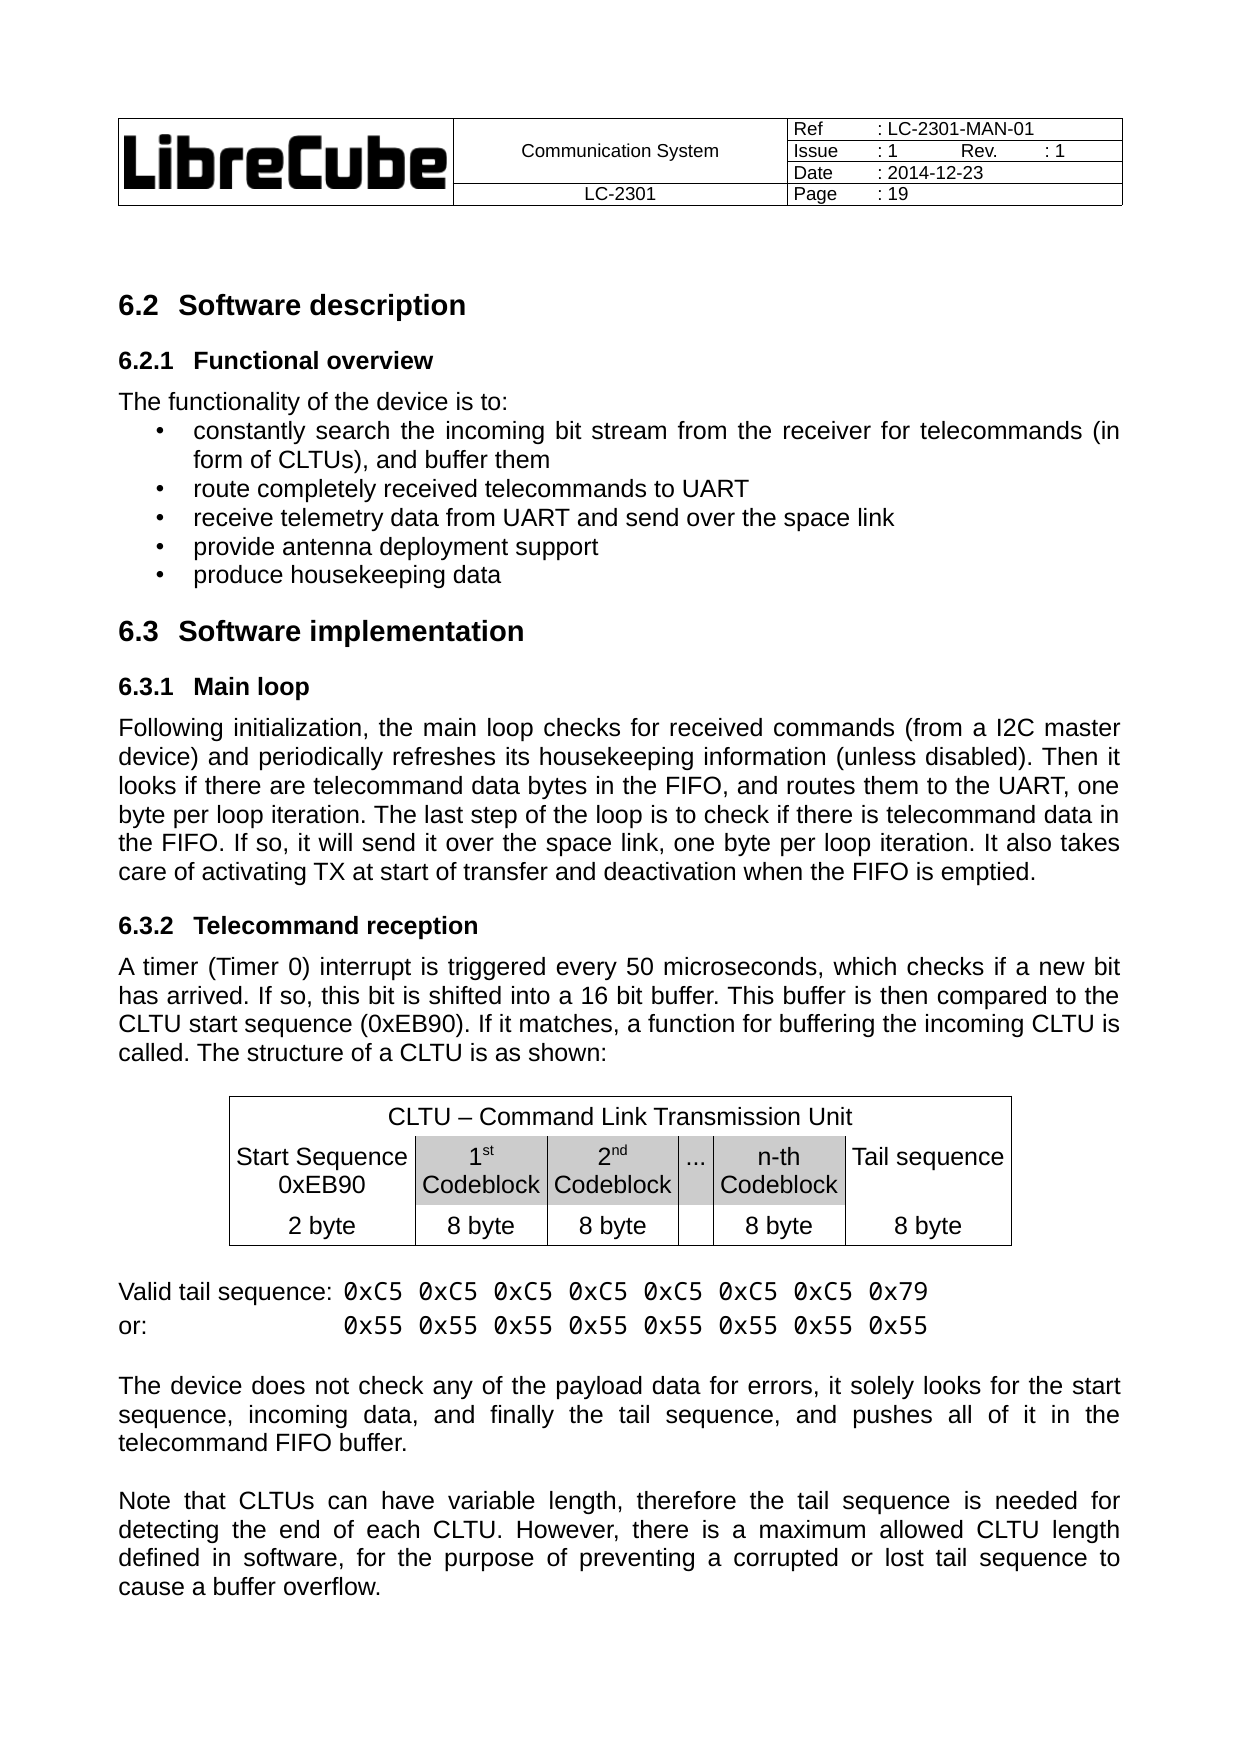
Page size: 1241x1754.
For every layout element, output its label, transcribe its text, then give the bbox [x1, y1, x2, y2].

text The device does not check any of the payload data for errors, it solely looks for the start sequence, incoming data, and finally the tail sequence, and pushes all of it in the telecommand FIFO buffer. [118, 1371, 1122, 1457]
text Valid tail sequence: 0xC5 0xC5 0xC5 0xC5 0xC5 0xC5 0xC5 0x79 [118, 1274, 1122, 1308]
subtitle Software implementation [118, 614, 1122, 647]
subtitle Software description [118, 288, 1122, 321]
text The functionality of the device is to: [118, 387, 1122, 416]
picture [124, 134, 447, 189]
table_cell 8 byte [548, 1205, 678, 1245]
subtitle Telecommand reception [118, 911, 1122, 939]
text A timer (Timer 0) interrupt is triggered every 50 microseconds, which checks if a new bit has arrived. If so, this bit is shifted into a 16 bit buffer. This buffer is then compared to the CLTU start sequence (0xEB90). If it matches, a function for buffering the incoming CLTU is called. The structure of a CLTU is as shown: [118, 952, 1122, 1067]
table_cell 8 byte [714, 1205, 845, 1245]
text Note that CLTUs can have variable length, therefore the tail sequence is needed for detecting the end of each CLTU. However, there is a maximum allowed CLTU length defined in software, for the purpose of preventing a corrupted or lost tail sequence to cause a buffer overflow. [118, 1486, 1122, 1601]
list produce housekeeping data [156, 560, 1122, 589]
table_cell Start Sequence 0xEB90 [230, 1136, 415, 1205]
table_cell Tail sequence [846, 1136, 1011, 1205]
text Following initialization, the main loop checks for received commands (from a I2C master device) and periodically refreshes its housekeeping information (unless disabled). Then it looks if there are telecommand data bytes in the FIFO, and routes them to the UART, one byte per loop iteration. The last step of the loop is to check if there is telecommand data in the FIFO. If so, it will send it over the space link, one byte per loop iteration. It also takes care of activating TX at start of transfer and deactivation when the FIFO is emptied. [118, 713, 1122, 886]
table_header CLTU – Command Link Transmission Unit [230, 1097, 1011, 1136]
list constantly search the incoming bit stream from the receiver for telecommands (in form of CLTUs), and buffer them [156, 416, 1122, 474]
list receive telemetry data from UART and send over the space link [156, 503, 1122, 531]
list provide antenna deployment support [156, 531, 1122, 560]
table_cell 2nd Codeblock [548, 1136, 678, 1205]
table_cell [679, 1205, 713, 1245]
text or: 0x55 0x55 0x55 0x55 0x55 0x55 0x55 0x55 [118, 1308, 1122, 1342]
table_cell 2 byte [230, 1205, 415, 1245]
table_cell 1st Codeblock [416, 1136, 547, 1205]
table_cell 8 byte [416, 1205, 547, 1245]
subtitle Main loop [118, 672, 1122, 701]
table_cell ... [679, 1136, 713, 1205]
subtitle Functional overview [118, 346, 1122, 375]
table_cell 8 byte [846, 1205, 1011, 1245]
table_cell n-th Codeblock [714, 1136, 845, 1205]
list route completely received telecommands to UART [156, 474, 1122, 503]
